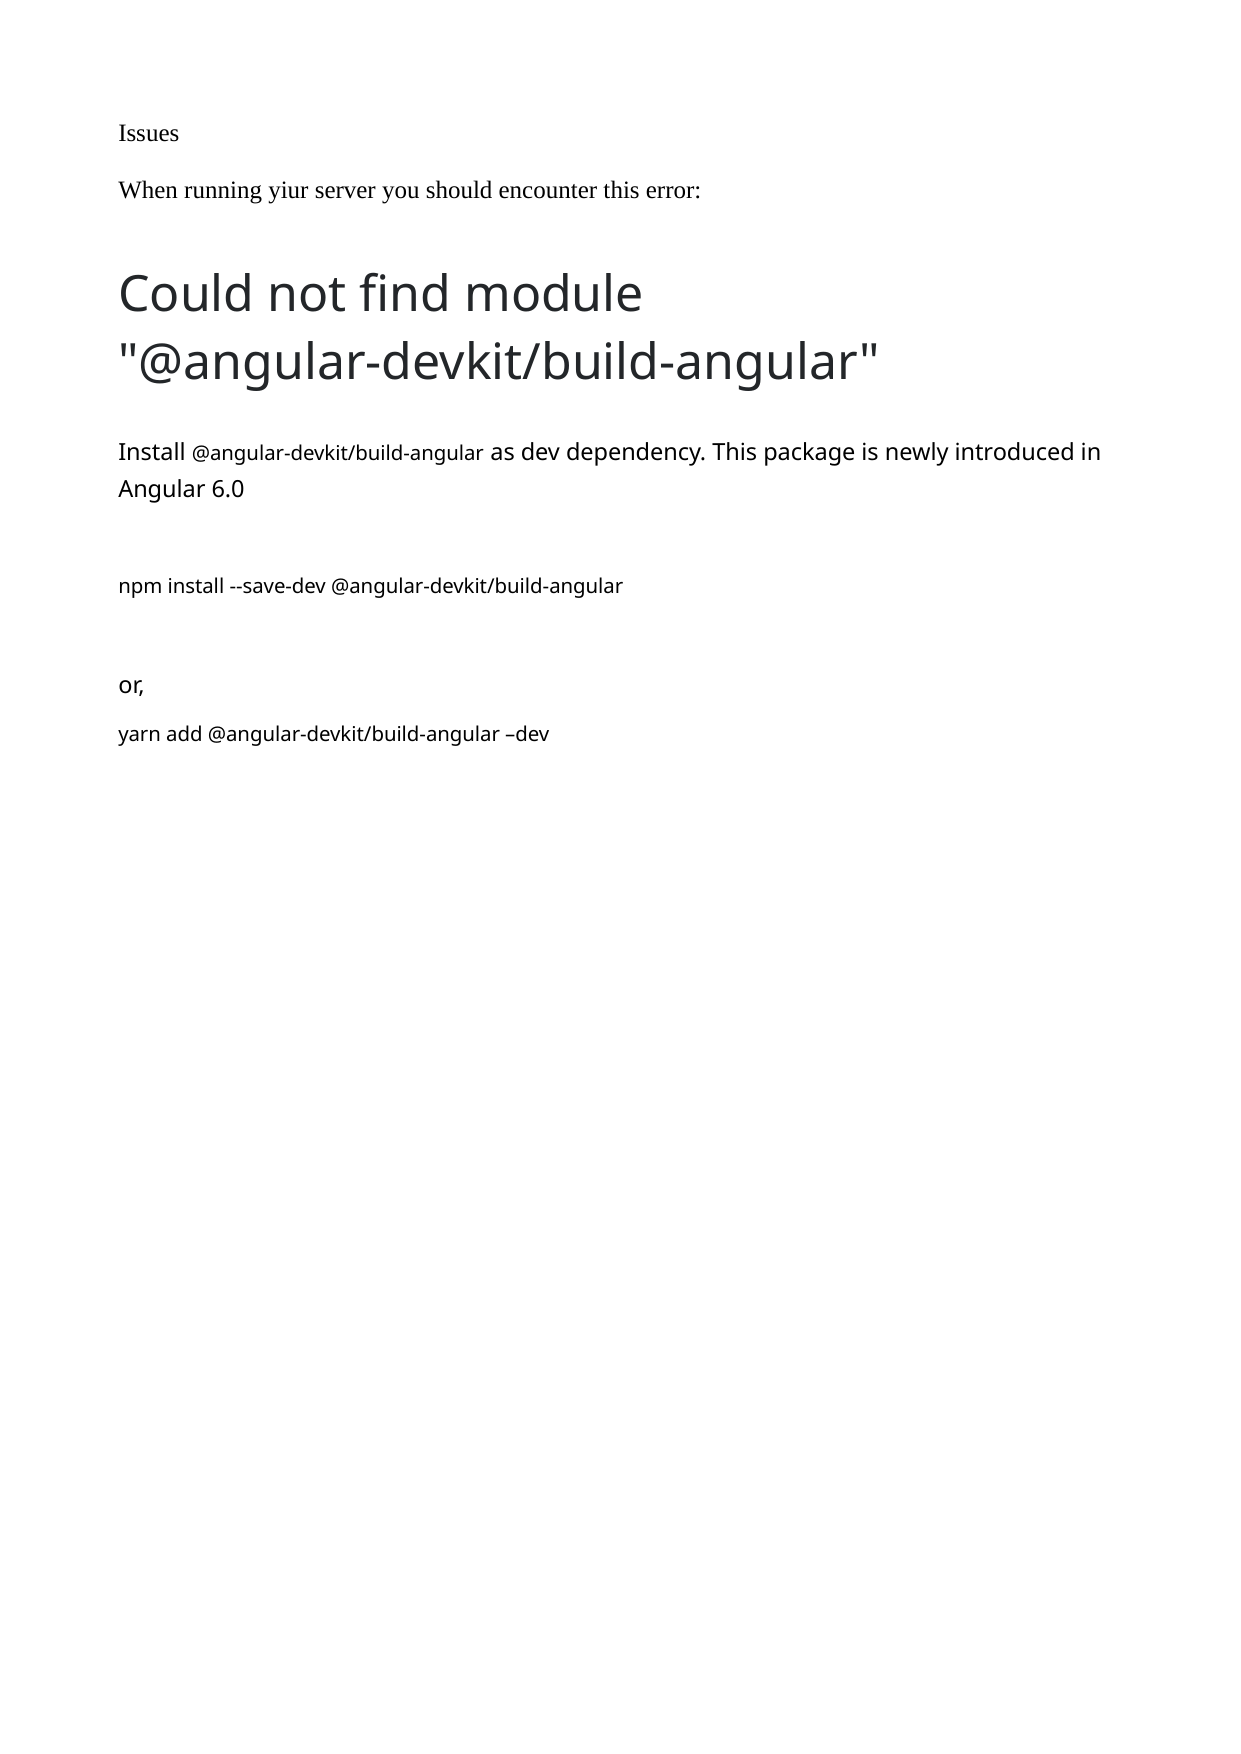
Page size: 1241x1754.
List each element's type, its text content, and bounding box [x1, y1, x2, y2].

text or, [118, 669, 1122, 701]
text Install @angular-devkit/build-angular as dev dependency. This package is newly introduced in Angular 6.0 [118, 436, 1122, 504]
text Issues [118, 118, 1122, 147]
subtitle Could not find module "@angular-devkit/build-angular" [118, 258, 1122, 394]
text yarn add @angular-devkit/build-angular –dev [118, 720, 1122, 748]
text When running yiur server you should encounter this error: [118, 176, 1122, 204]
text npm install --save-dev @angular-devkit/build-angular [118, 571, 1122, 599]
